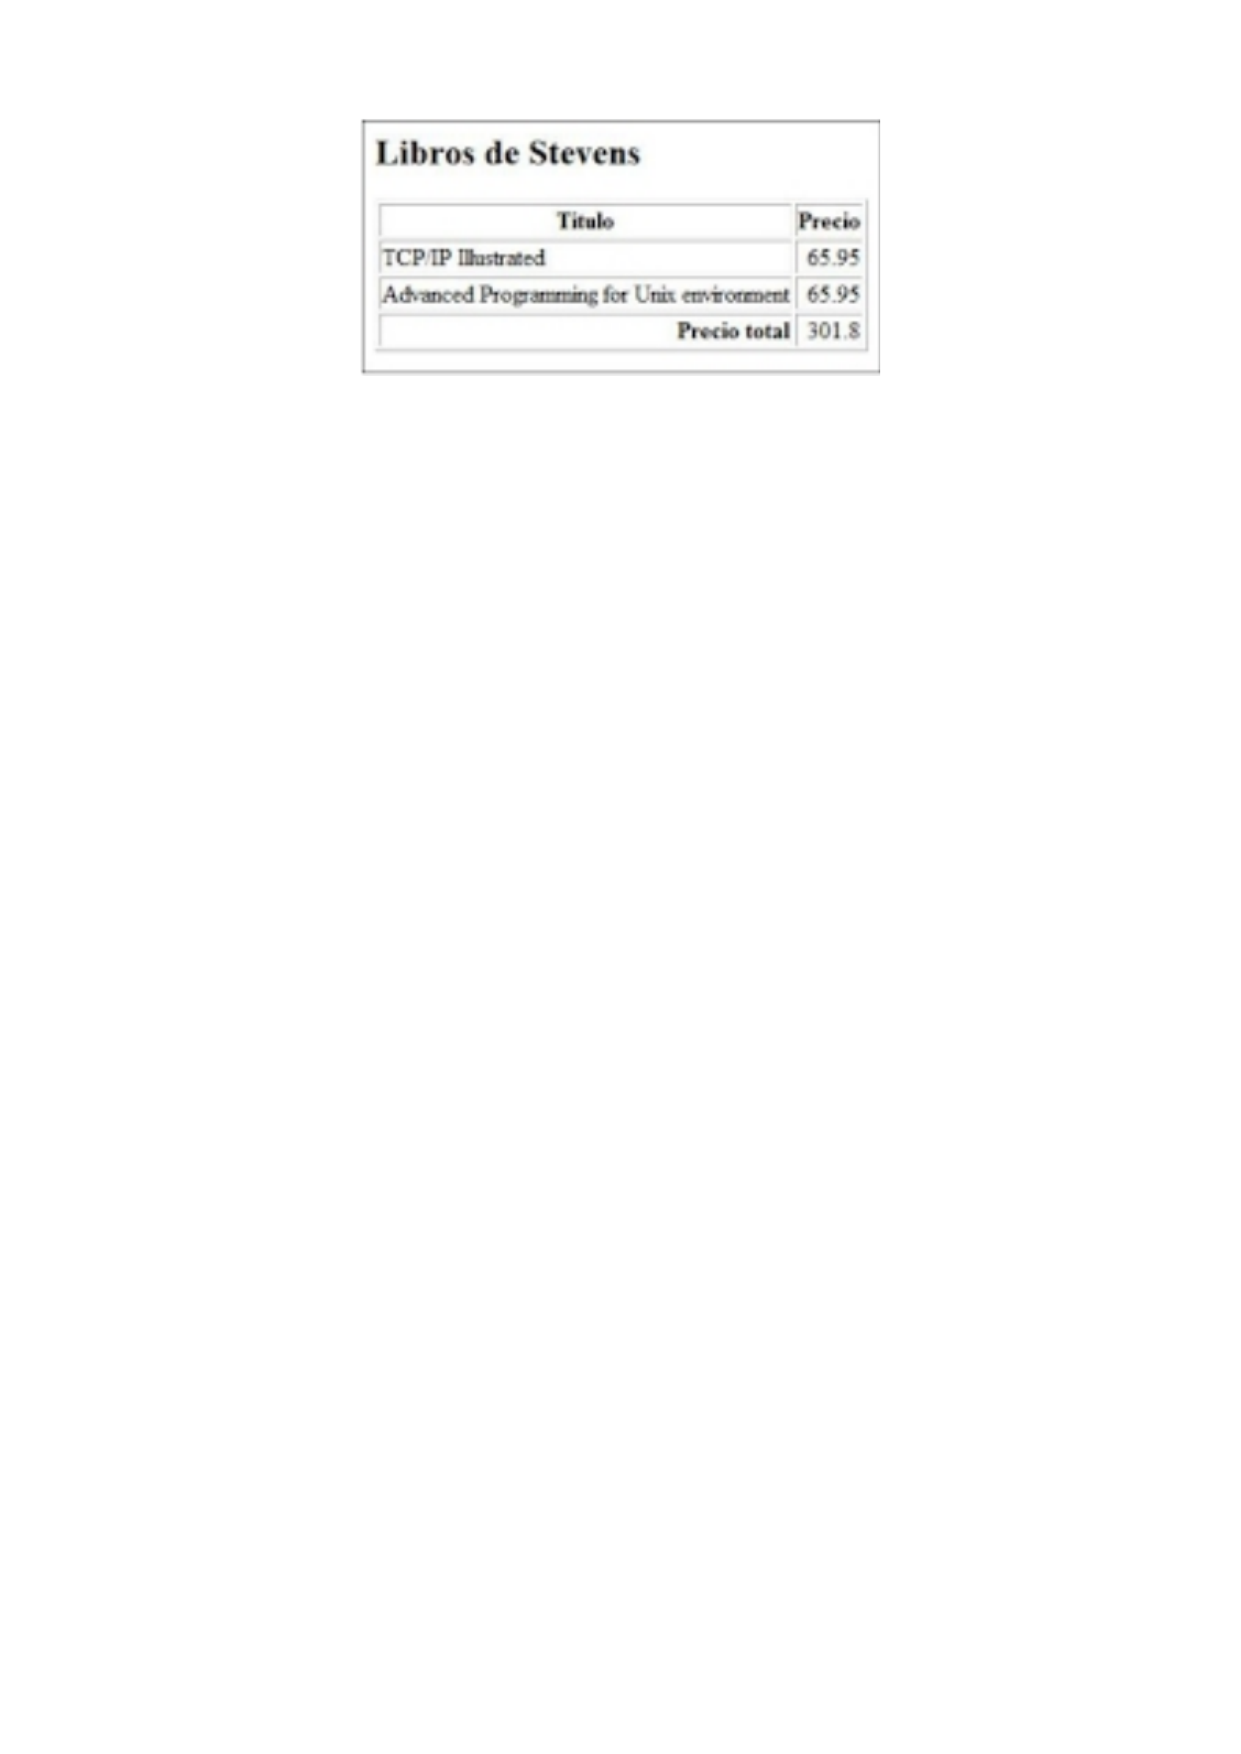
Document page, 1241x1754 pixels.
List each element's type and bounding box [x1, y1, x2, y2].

picture [360, 118, 881, 376]
